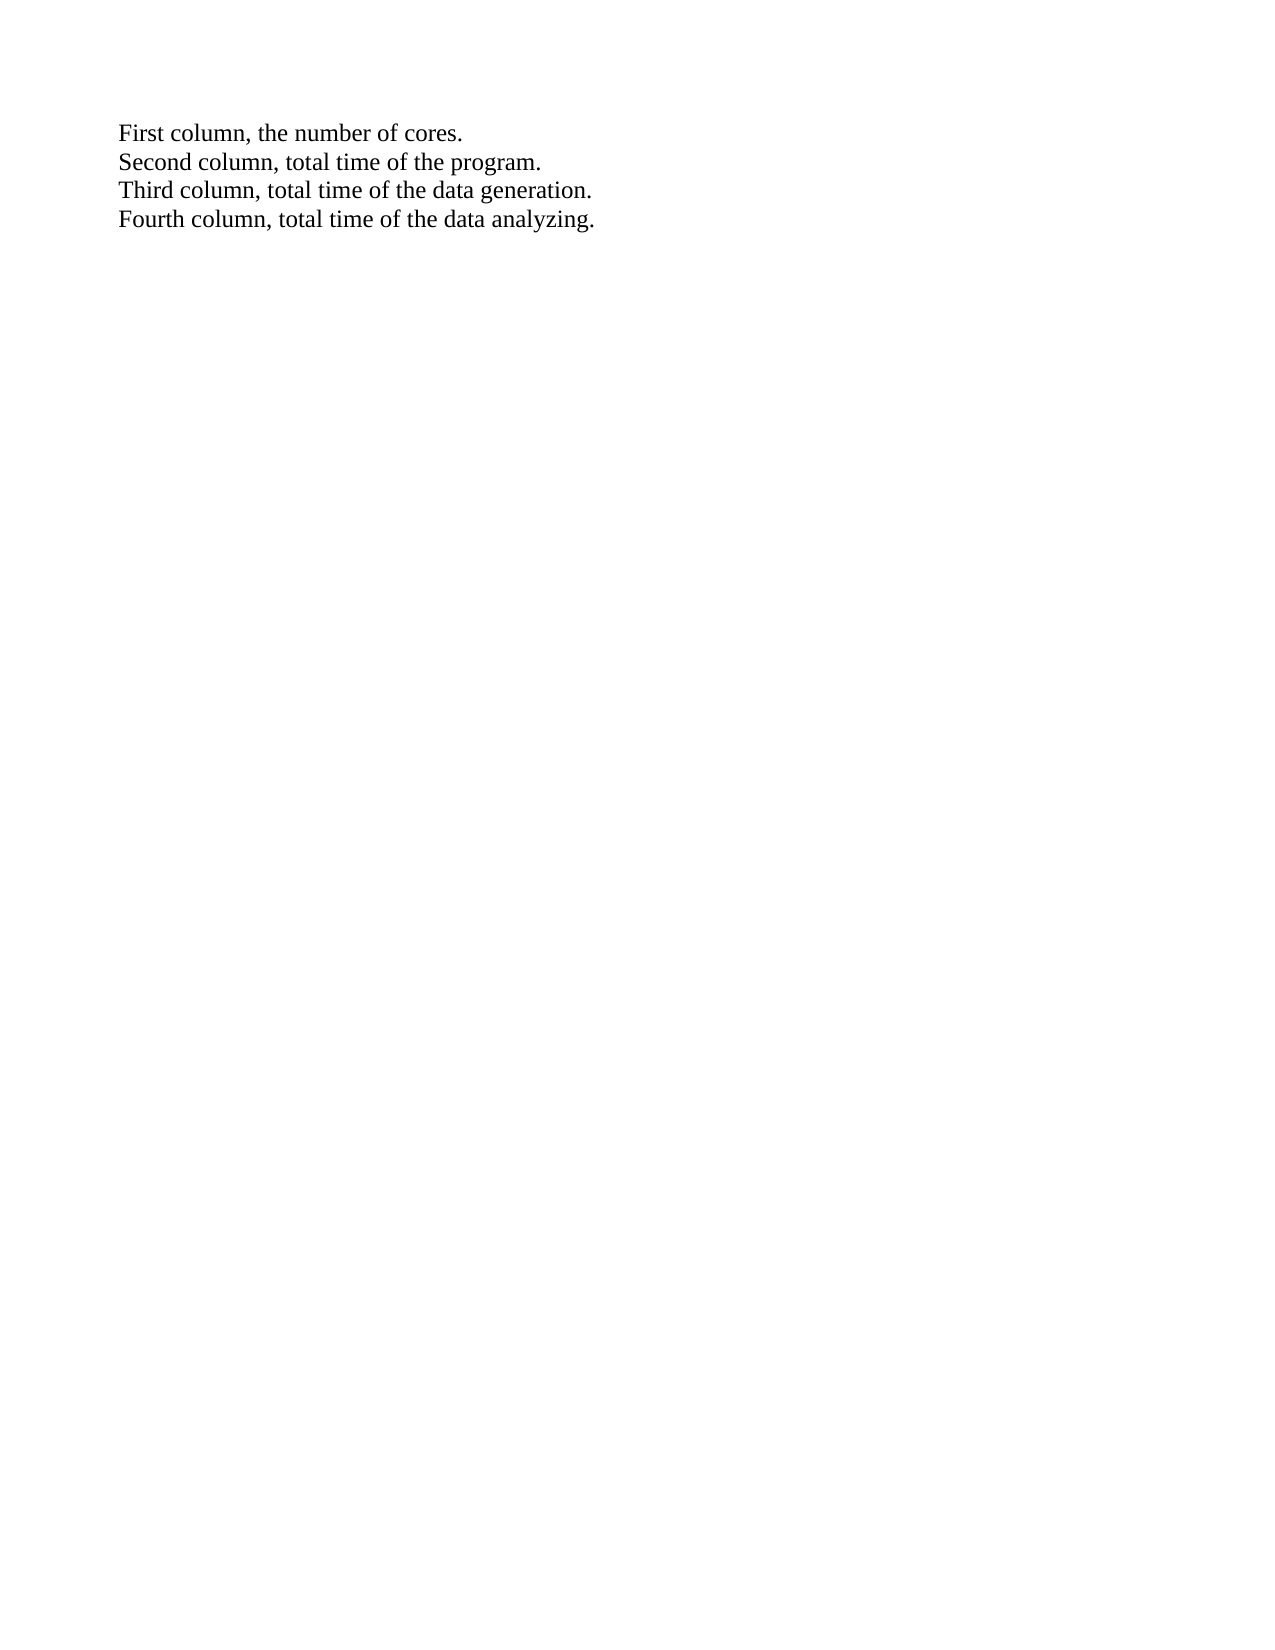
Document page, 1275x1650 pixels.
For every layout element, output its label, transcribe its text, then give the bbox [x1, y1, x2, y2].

text Second column, total time of the program. [118, 147, 1157, 176]
text First column, the number of cores. [118, 118, 1157, 147]
text Fourth column, total time of the data analyzing. [118, 204, 1157, 233]
text Third column, total time of the data generation. [118, 176, 1157, 204]
